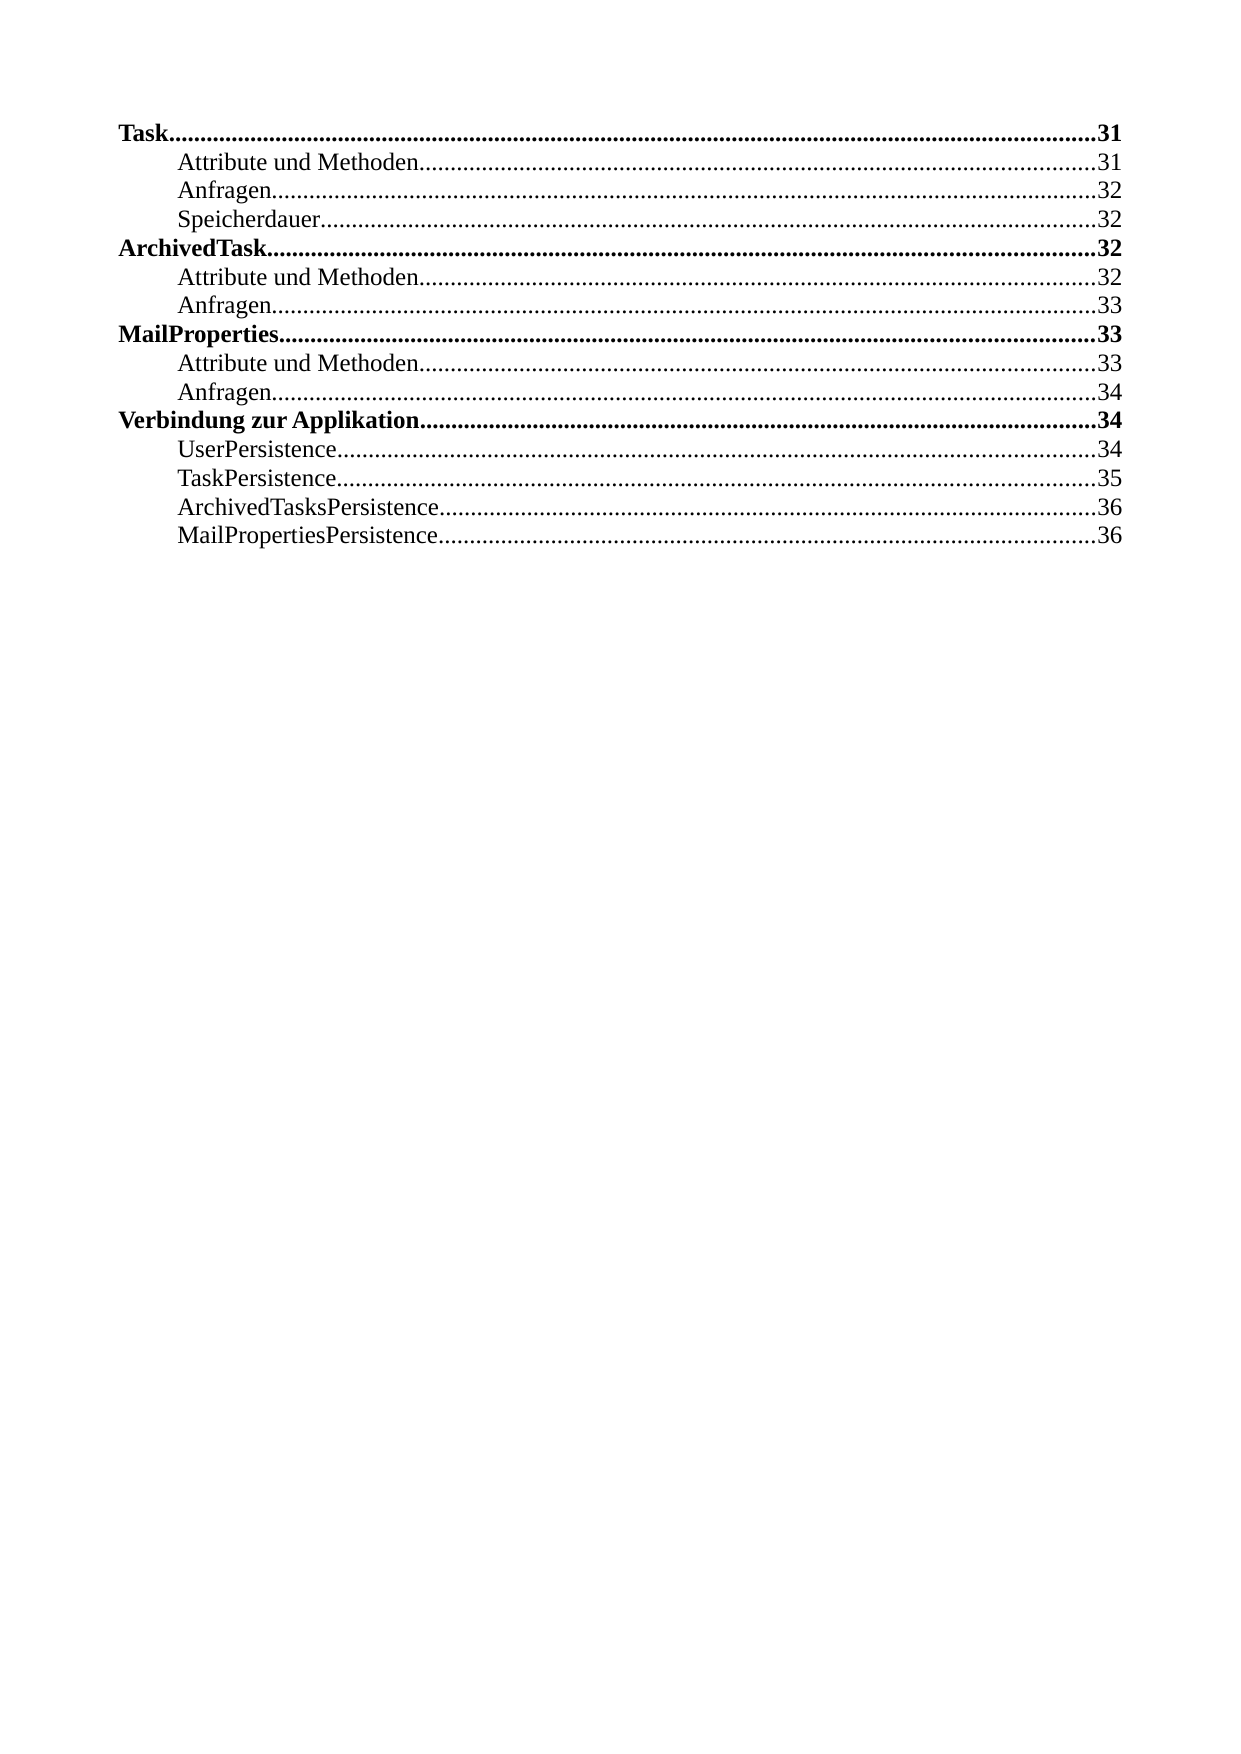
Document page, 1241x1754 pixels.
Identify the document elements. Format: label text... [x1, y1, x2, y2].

subtitle Task 31 [118, 118, 1122, 147]
text Anfragen 34 [177, 377, 1122, 406]
text ArchivedTasksPersistence 36 [177, 492, 1122, 521]
text Attribute und Methoden 31 [177, 147, 1122, 176]
text Attribute und Methoden 33 [177, 348, 1122, 377]
text MailPropertiesPersistence 36 [177, 521, 1122, 549]
subtitle MailProperties 33 [118, 319, 1122, 348]
text TaskPersistence 35 [177, 463, 1122, 492]
text Speicherdauer 32 [177, 204, 1122, 233]
subtitle ArchivedTask 32 [118, 233, 1122, 262]
text Anfragen 32 [177, 176, 1122, 204]
text UserPersistence 34 [177, 434, 1122, 463]
text Attribute und Methoden 32 [177, 262, 1122, 291]
text Anfragen 33 [177, 291, 1122, 319]
subtitle Verbindung zur Applikation 34 [118, 406, 1122, 434]
